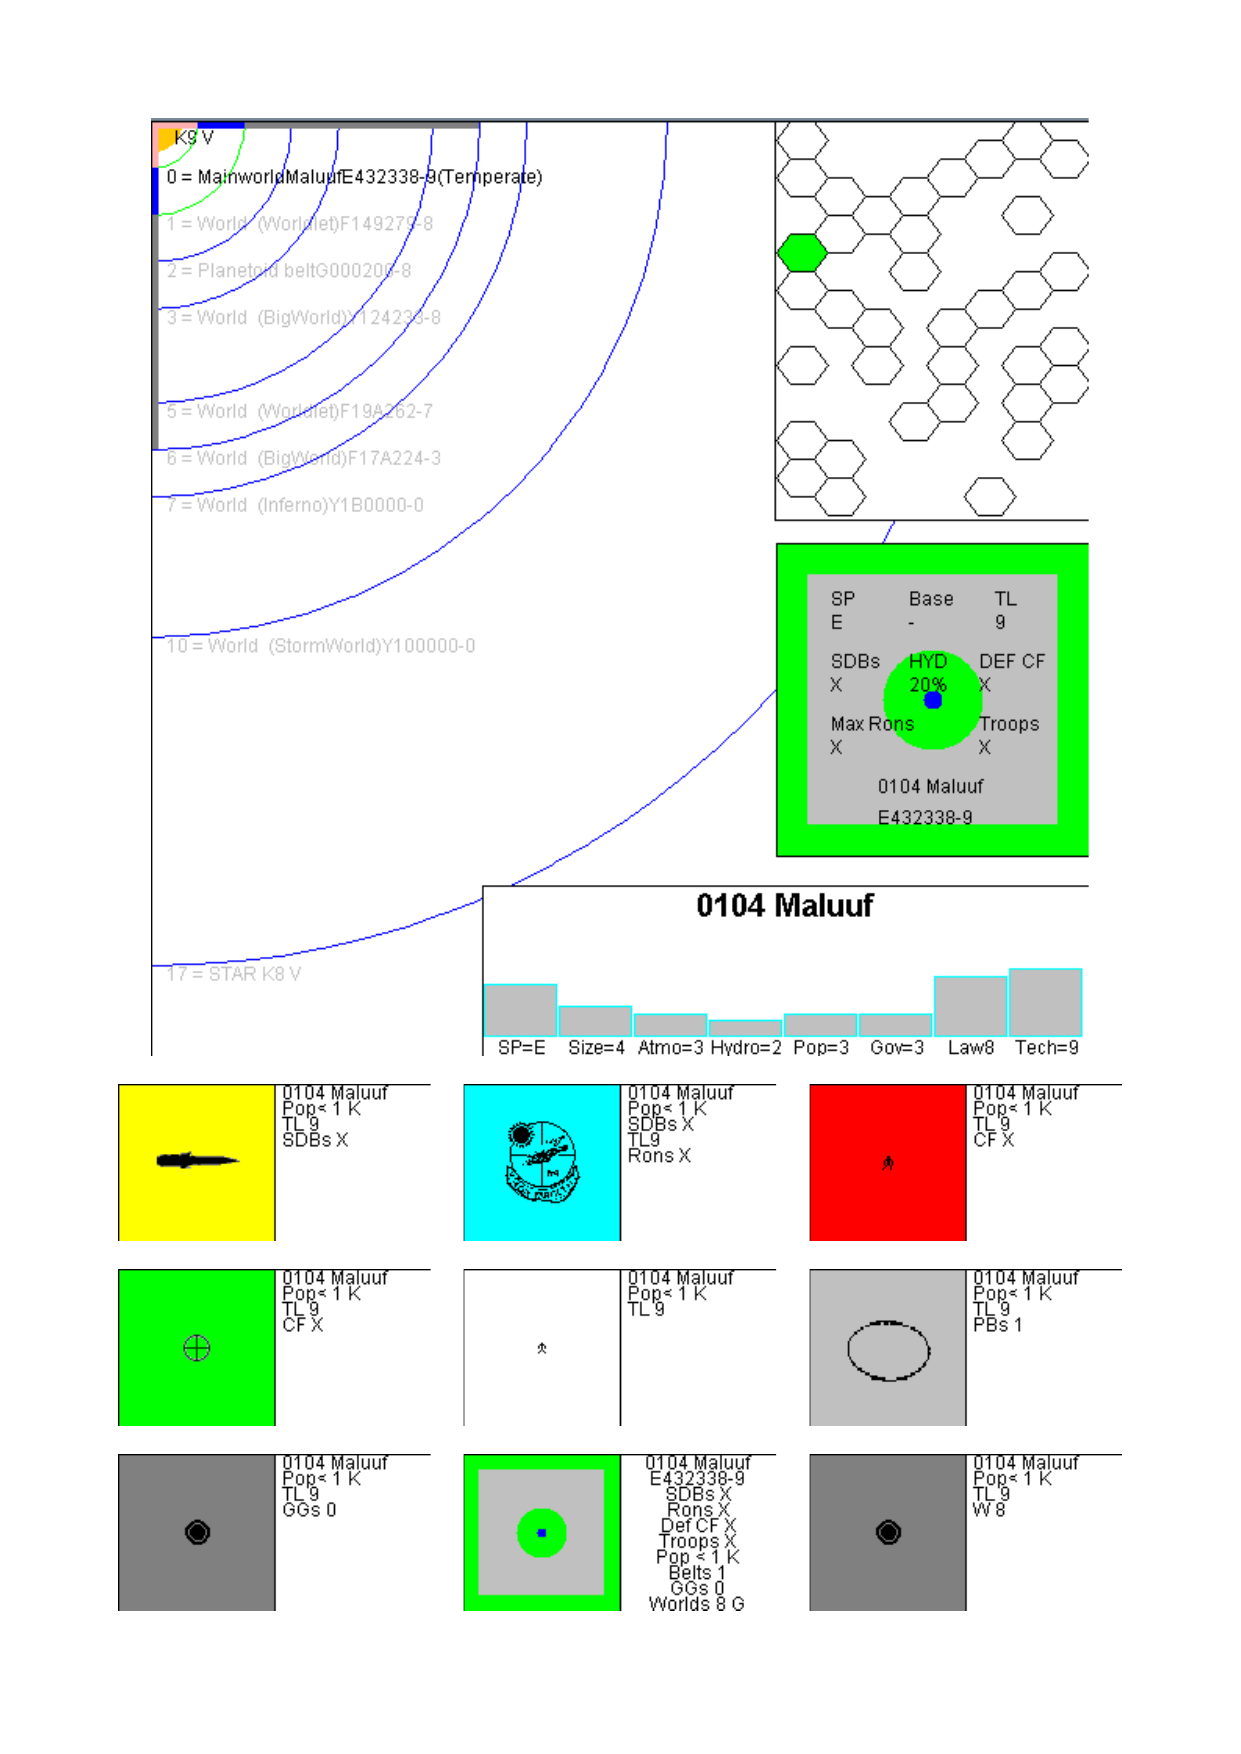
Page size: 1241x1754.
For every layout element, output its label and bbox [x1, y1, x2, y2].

picture [118, 1269, 431, 1426]
picture [809, 1269, 1122, 1426]
picture [118, 1454, 431, 1611]
picture [463, 1084, 777, 1241]
picture [118, 1084, 431, 1241]
picture [463, 1269, 777, 1426]
picture [463, 1454, 777, 1611]
picture [809, 1084, 1122, 1241]
picture [809, 1454, 1122, 1611]
picture [151, 118, 1089, 1056]
